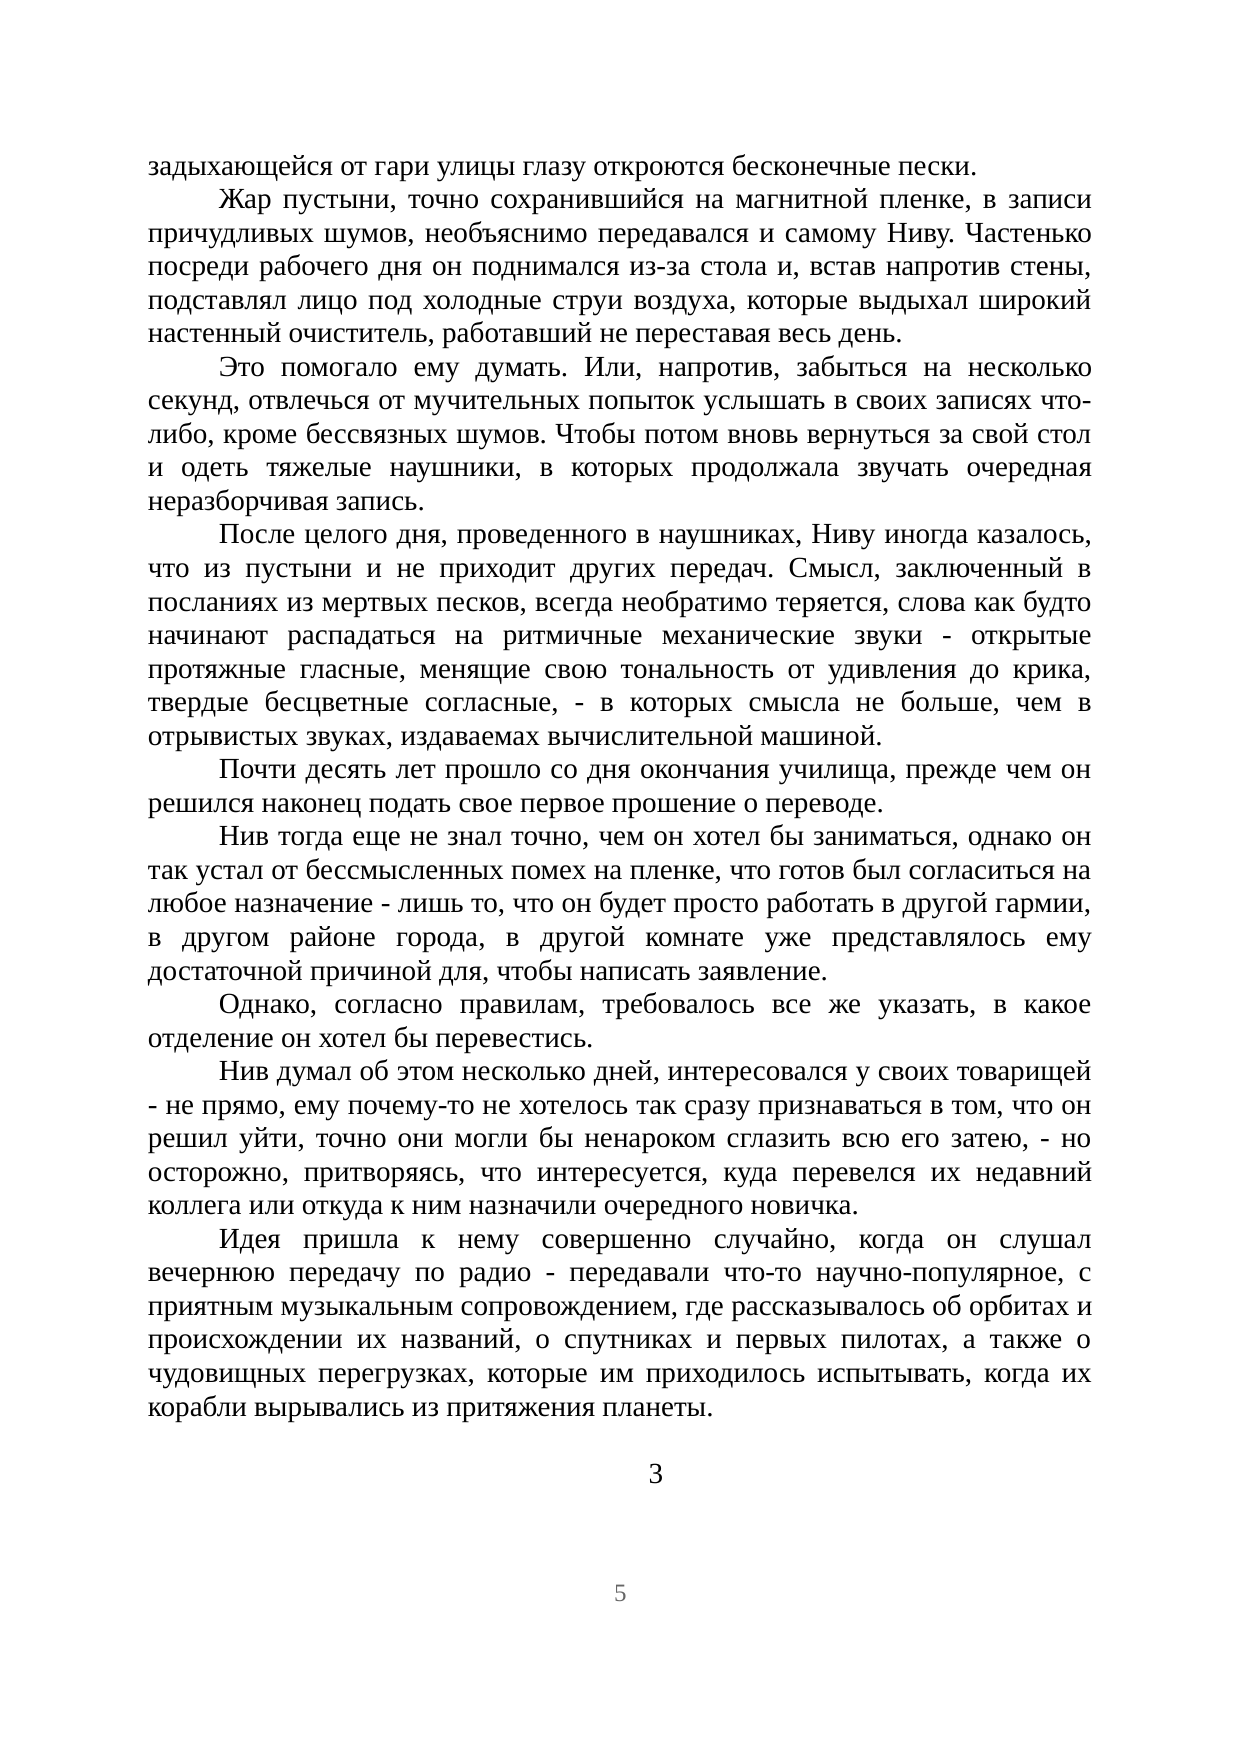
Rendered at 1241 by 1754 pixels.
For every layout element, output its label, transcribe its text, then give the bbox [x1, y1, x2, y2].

text Нив тогда еще не знал точно, чем он хотел бы заниматься, однако он так устал от бессмысленных помех на пленке, что готов был согласиться на любое назначение - лишь то, что он будет просто работать в другой гармии, в другом районе города, в другой комнате уже представлялось ему достаточной причиной для, чтобы написать заявление. [148, 818, 1093, 986]
text задыхающейся от гари улицы глазу откроются бесконечные пески. [148, 148, 1093, 181]
text После целого дня, проведенного в наушниках, Ниву иногда казалось, что из пустыни и не приходит других передач. Смысл, заключенный в посланиях из мертвых песков, всегда необратимо теряется, слова как будто начинают распадаться на ритмичные механические звуки - открытые протяжные гласные, менящие свою тональность от удивления до крика, твердые бесцветные согласные, - в которых смысла не больше, чем в отрывистых звуках, издаваемах вычислительной машиной. [148, 517, 1093, 751]
text Это помогало ему думать. Или, напротив, забыться на несколько секунд, отвлечься от мучительных попыток услышать в своих записях что-либо, кроме бессвязных шумов. Чтобы потом вновь вернуться за свой стол и одеть тяжелые наушники, в которых продолжала звучать очередная неразборчивая запись. [148, 349, 1093, 517]
text Идея пришла к нему совершенно случайно, когда он слушал вечернюю передачу по радио - передавали что-то научно-популярное, с приятным музыкальным сопровождением, где рассказывалось об орбитах и происхождении их названий, о спутниках и первых пилотах, а также о чудовищных перегрузках, которые им приходилось испытывать, когда их корабли вырывались из притяжения планеты. [148, 1221, 1093, 1422]
text Однако, согласно правилам, требовалось все же указать, в какое отделение он хотел бы перевестись. [148, 986, 1093, 1053]
text Почти десять лет прошло со дня окончания училища, прежде чем он решился наконец подать свое первое прошение о переводе. [148, 751, 1093, 818]
text Нив думал об этом несколько дней, интересовался у своих товарищей - не прямо, ему почему-то не хотелось так сразу признаваться в том, что он решил уйти, точно они могли бы ненароком сглазить всю его затею, - но осторожно, притворяясь, что интересуется, куда перевелся их недавний коллега или откуда к ним назначили очередного новичка. [148, 1053, 1093, 1221]
text Жар пустыни, точно сохранившийся на магнитной пленке, в записи причудливых шумов, необъяснимо передавался и самому Ниву. Частенько посреди рабочего дня он поднимался из-за стола и, встав напротив стены, подставлял лицо под холодные струи воздуха, которые выдыхал широкий настенный очиститель, работавший не переставая весь день. [148, 181, 1093, 349]
text 3 [148, 1456, 1093, 1489]
